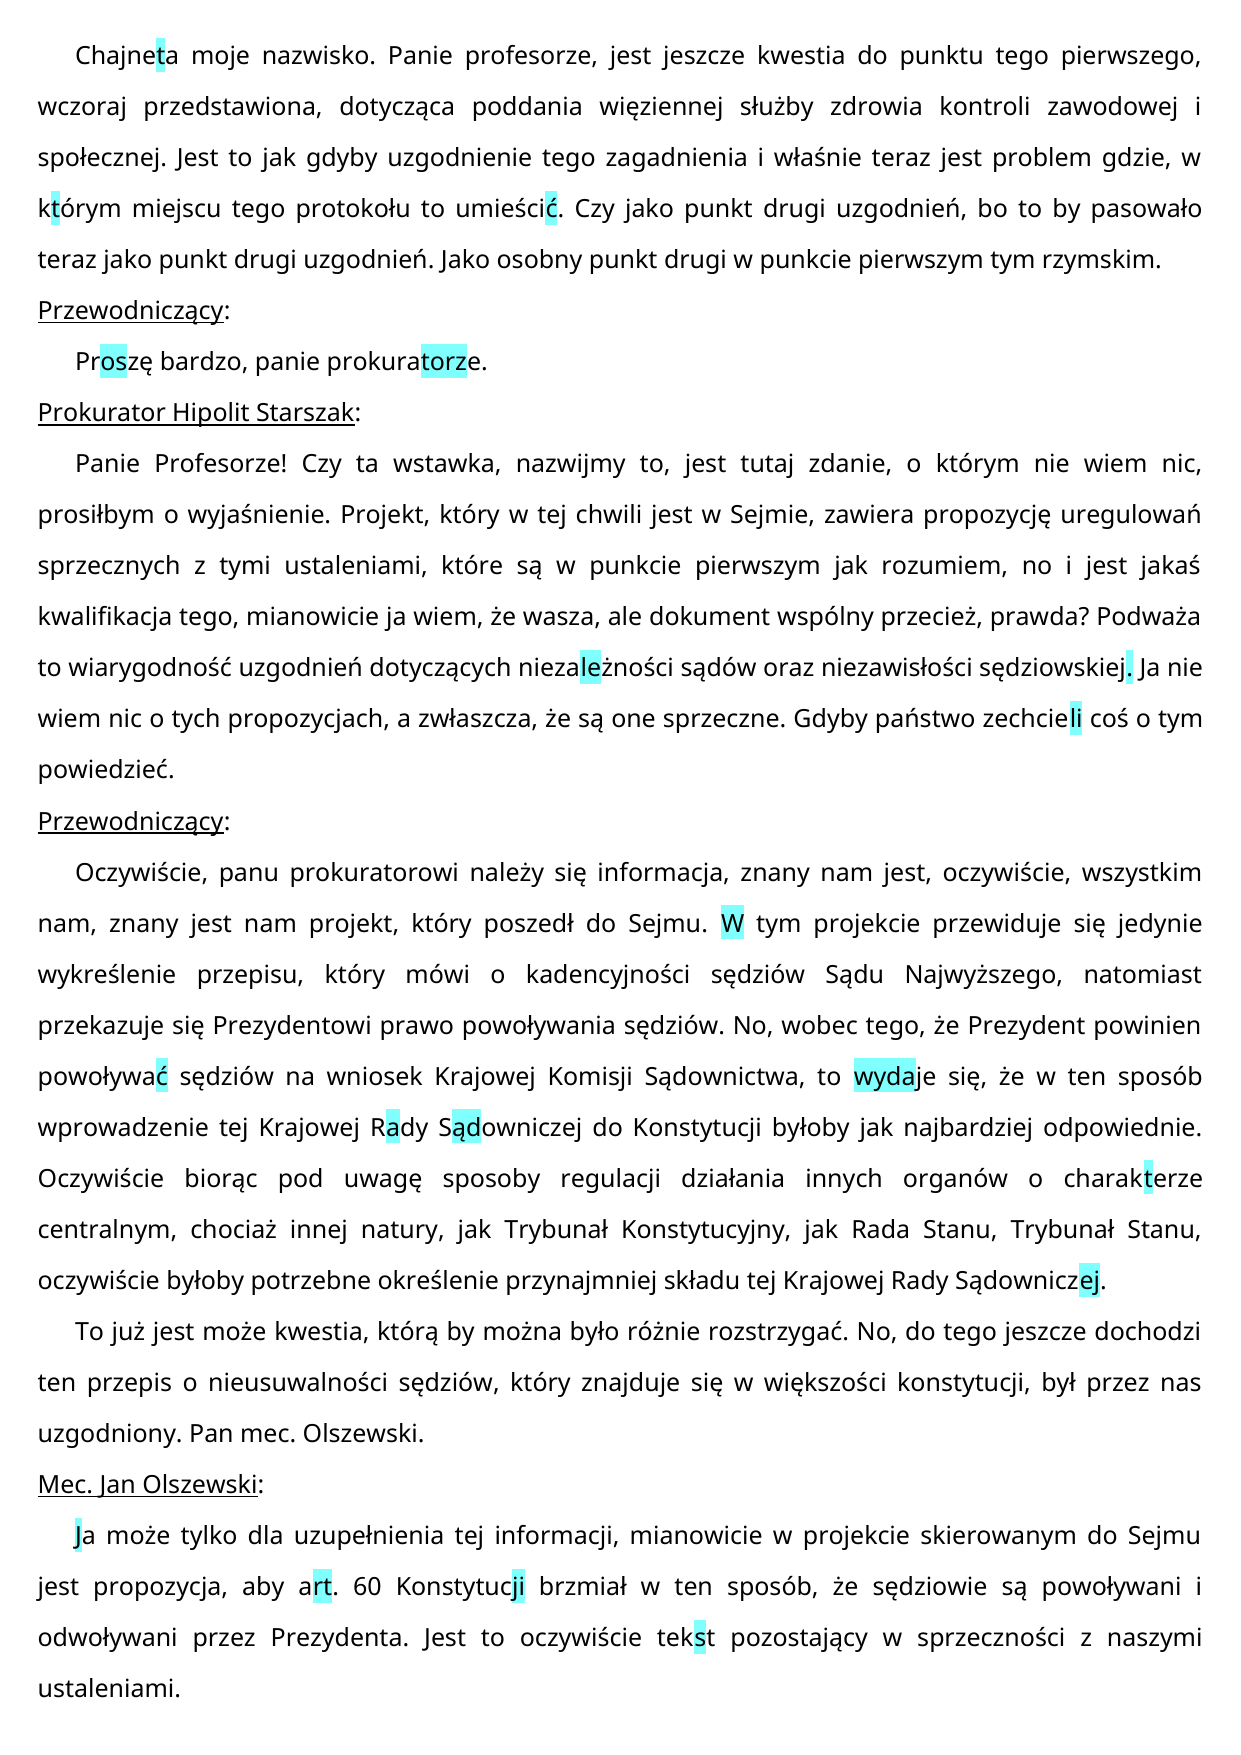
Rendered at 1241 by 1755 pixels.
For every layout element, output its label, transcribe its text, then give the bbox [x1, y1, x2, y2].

text Chajneta moje nazwisko. Panie profesorze, jest jeszcze kwestia do punktu tego pierwszego, wczoraj przedstawiona, dotycząca poddania więziennej służby zdrowia kontroli zawodowej i społecznej. Jest to jak gdyby uzgodnienie tego zagadnienia i właśnie teraz jest problem gdzie, w którym miejscu tego protokołu to umieścić. Czy jako punkt drugi uzgodnień, bo to by pasowało teraz jako punkt drugi uzgodnień. Jako osobny punkt drugi w punkcie pierwszym tym rzymskim. [37, 37, 1203, 276]
text Ja może tylko dla uzupełnienia tej informacji, mianowicie w projekcie skierowanym do Sejmu jest propozycja, aby art. 60 Konstytucji brzmiał w ten sposób, że sędziowie są powoływani i odwoływani przez Prezydenta. Jest to oczywiście tekst pozostający w sprzeczności z naszymi ustaleniami. [37, 1518, 1203, 1705]
text Przewodniczący: [37, 293, 1203, 327]
text Panie Profesorze! Czy ta wstawka, nazwijmy to, jest tutaj zdanie, o którym nie wiem nic, prosiłbym o wyjaśnienie. Projekt, który w tej chwili jest w Sejmie, zawiera propozycję uregulowań sprzecznych z tymi ustaleniami, które są w punkcie pierwszym jak rozumiem, no i jest jakaś kwalifikacja tego, mianowicie ja wiem, że wasza, ale dokument wspólny przecież, prawda? Podważa to wiarygodność uzgodnień dotyczących niezależności sądów oraz niezawisłości sędziowskiej. Ja nie wiem nic o tych propozycjach, a zwłaszcza, że są one sprzeczne. Gdyby państwo zechcieli coś o tym powiedzieć. [37, 446, 1203, 786]
text Przewodniczący: [37, 803, 1203, 837]
text Mec. Jan Olszewski: [37, 1467, 1203, 1501]
text Prokurator Hipolit Starszak: [37, 395, 1203, 429]
text Oczywiście, panu prokuratorowi należy się informacja, znany nam jest, oczywiście, wszystkim nam, znany jest nam projekt, który poszedł do Sejmu. W tym projekcie przewiduje się jedynie wykreślenie przepisu, który mówi o kadencyjności sędziów Sądu Najwyższego, natomiast przekazuje się Prezydentowi prawo powoływania sędziów. No, wobec tego, że Prezydent powinien powoływać sędziów na wniosek Krajowej Komisji Sądownictwa, to wydaje się, że w ten sposób wprowadzenie tej Krajowej Rady Sądowniczej do Konstytucji byłoby jak najbardziej odpowiednie. Oczywiście biorąc pod uwagę sposoby regulacji działania innych organów o charakterze centralnym, chociaż innej natury, jak Trybunał Konstytucyjny, jak Rada Stanu, Trybunał Stanu, oczywiście byłoby potrzebne określenie przynajmniej składu tej Krajowej Rady Sądowniczej. [37, 854, 1203, 1297]
text To już jest może kwestia, którą by można było różnie rozstrzygać. No, do tego jeszcze dochodzi ten przepis o nieusuwalności sędziów, który znajduje się w większości konstytucji, był przez nas uzgodniony. Pan mec. Olszewski. [37, 1313, 1203, 1450]
text Proszę bardzo, panie prokuratorze. [37, 344, 1203, 378]
